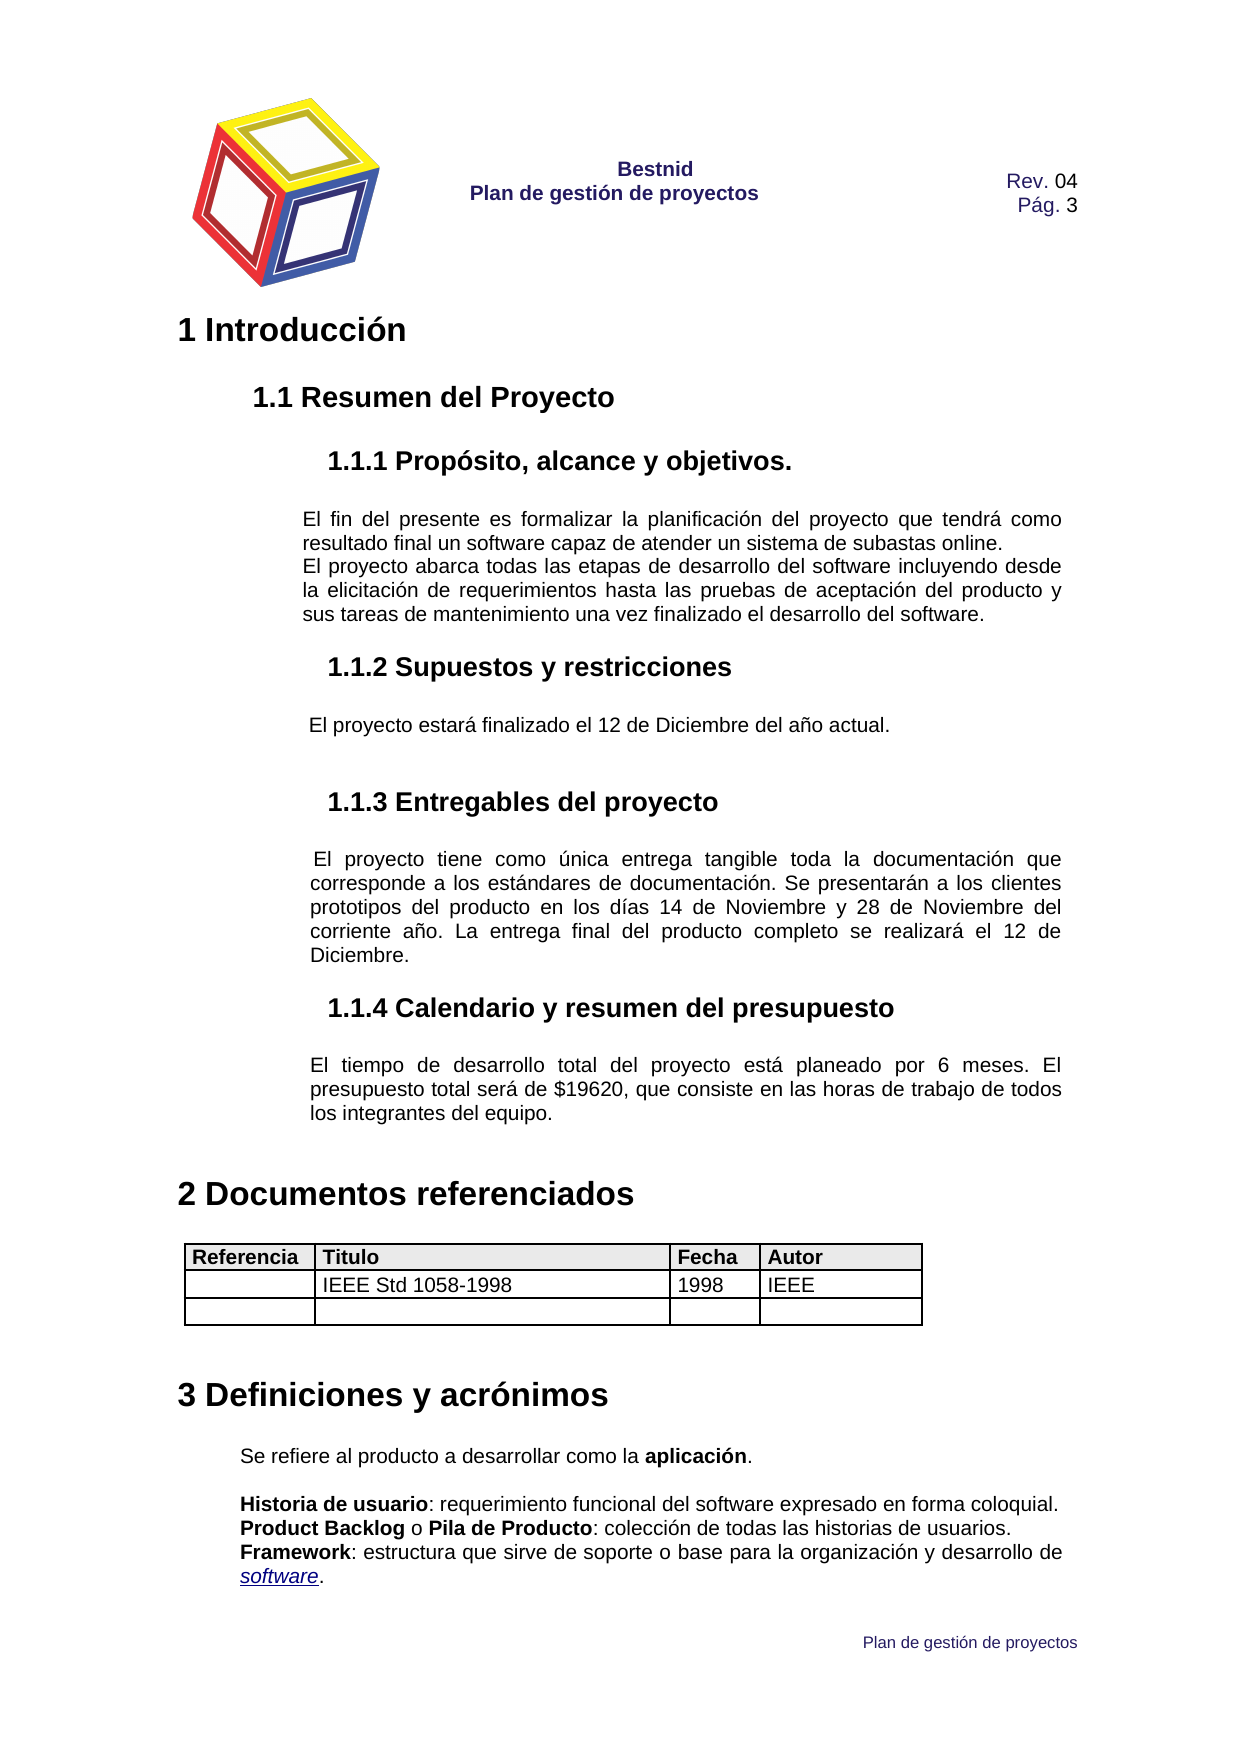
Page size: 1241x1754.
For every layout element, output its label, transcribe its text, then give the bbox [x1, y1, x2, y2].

subtitle 1.1.3 Entregables del proyecto [327, 786, 1063, 817]
table_cell [316, 1299, 669, 1324]
subtitle 1.1 Resumen del Proyecto [252, 380, 1063, 414]
table_cell IEEE Std 1058-1998 [316, 1271, 669, 1297]
table_cell IEEE [761, 1271, 921, 1297]
text El fin del presente es formalizar la planificación del proyecto que tendrá como resultado final un software capaz de atender un sistema de subastas online. [302, 506, 1063, 554]
subtitle 1.1.1 Propósito, alcance y objetivos. [327, 445, 1063, 476]
text El proyecto abarca todas las etapas de desarrollo del software incluyendo desde la elicitación de requerimientos hasta las pruebas de aceptación del producto y sus tareas de mantenimiento una vez finalizado el desarrollo del software. [302, 554, 1063, 626]
table_header Autor [761, 1245, 921, 1269]
text Historia de usuario: requerimiento funcional del software expresado en forma coloquial. [240, 1492, 1063, 1516]
table_header Fecha [671, 1245, 759, 1269]
subtitle 2 Documentos referenciados [177, 1174, 1063, 1212]
text Product Backlog o Pila de Producto: colección de todas las historias de usuarios. [240, 1516, 1063, 1540]
subtitle 1 Introducción [177, 310, 1063, 349]
text El proyecto estará finalizado el 12 de Diciembre del año actual. [308, 713, 1063, 737]
table_cell [186, 1299, 314, 1324]
table_cell [186, 1271, 314, 1297]
table_header Titulo [316, 1245, 669, 1269]
subtitle 1.1.4 Calendario y resumen del presupuesto [327, 992, 1063, 1023]
table_cell [761, 1299, 921, 1324]
table_cell [671, 1299, 759, 1324]
table_cell 1998 [671, 1271, 759, 1297]
text El tiempo de desarrollo total del proyecto está planeado por 6 meses. El presupuesto total será de $19620, que consiste en las horas de trabajo de todos los integrantes del equipo. [310, 1053, 1063, 1125]
table_header Referencia [186, 1245, 314, 1269]
subtitle 1.1.2 Supuestos y restricciones [327, 651, 1063, 682]
subtitle 3 Definiciones y acrónimos [177, 1375, 1063, 1414]
text El proyecto tiene como única entrega tangible toda la documentación que corresponde a los estándares de documentación. Se presentarán a los clientes prototipos del producto en los días 14 de Noviembre y 28 de Noviembre del corriente año. La entrega final del producto completo se realizará el 12 de Diciembre. [310, 847, 1063, 967]
text Framework: estructura que sirve de soporte o base para la organización y desarrollo de software. [240, 1540, 1063, 1588]
text Se refiere al producto a desarrollar como la aplicación. [240, 1444, 1063, 1468]
